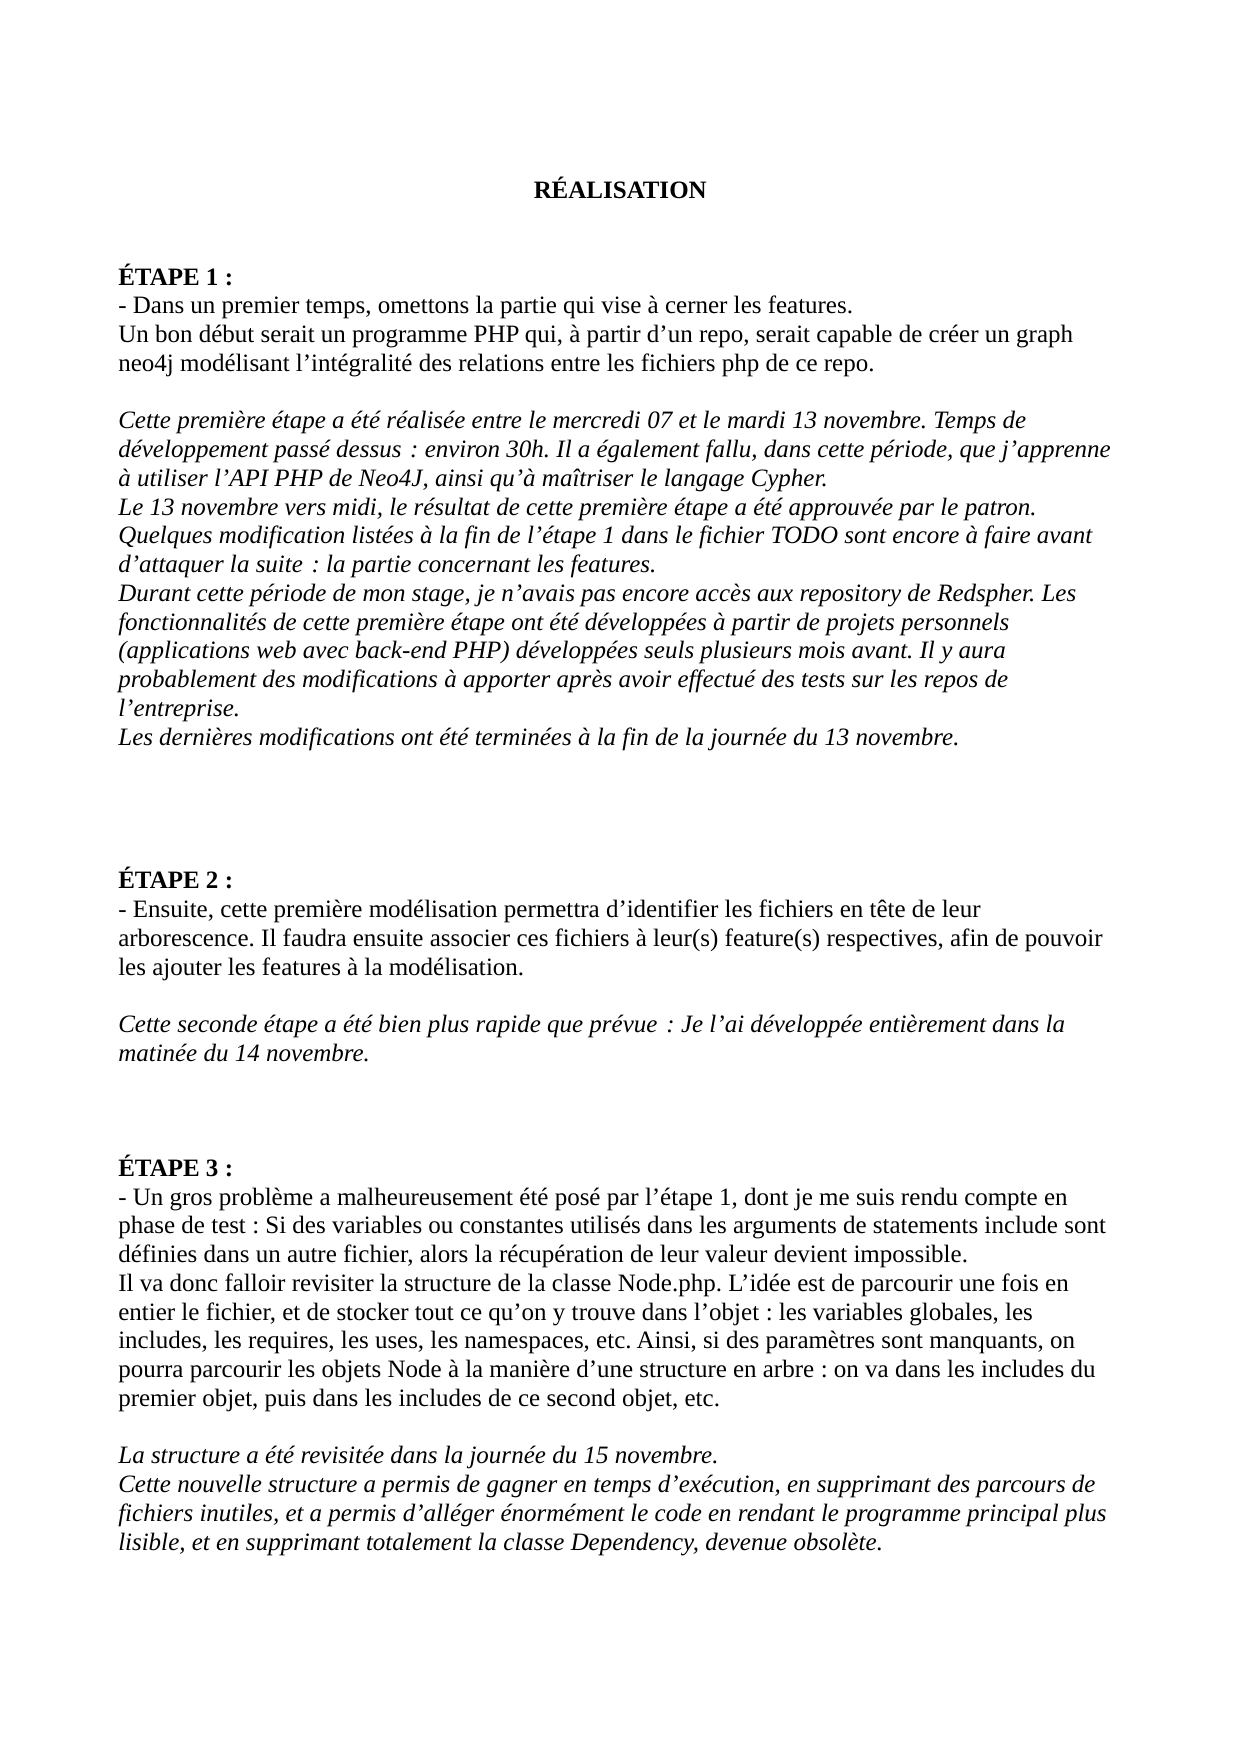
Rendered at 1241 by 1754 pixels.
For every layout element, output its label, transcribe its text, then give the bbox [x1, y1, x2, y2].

text Cette nouvelle structure a permis de gagner en temps d’exécution, en supprimant des parcours de fichiers inutiles, et a permis d’alléger énormément le code en rendant le programme principal plus lisible, et en supprimant totalement la classe Dependency, devenue obsolète. [118, 1469, 1122, 1556]
text ÉTAPE 1 : [118, 262, 1122, 291]
text ÉTAPE 3 : [118, 1153, 1122, 1182]
text Durant cette période de mon stage, je n’avais pas encore accès aux repository de Redspher. Les fonctionnalités de cette première étape ont été développées à partir de projets personnels (applications web avec back-end PHP) développées seuls plusieurs mois avant. Il y aura probablement des modifications à apporter après avoir effectué des tests sur les repos de l’entreprise. [118, 578, 1122, 722]
text - Dans un premier temps, omettons la partie qui vise à cerner les features. [118, 291, 1122, 319]
text La structure a été revisitée dans la journée du 15 novembre. [118, 1441, 1122, 1469]
text Un bon début serait un programme PHP qui, à partir d’un repo, serait capable de créer un graph neo4j modélisant l’intégralité des relations entre les fichiers php de ce repo. [118, 319, 1122, 377]
text Cette seconde étape a été bien plus rapide que prévue : Je l’ai développée entièrement dans la matinée du 14 novembre. [118, 1009, 1122, 1067]
text RÉALISATION [118, 176, 1122, 204]
text Les dernières modifications ont été terminées à la fin de la journée du 13 novembre. [118, 722, 1122, 751]
text Cette première étape a été réalisée entre le mercredi 07 et le mardi 13 novembre. Temps de développement passé dessus : environ 30h. Il a également fallu, dans cette période, que j’apprenne à utiliser l’API PHP de Neo4J, ainsi qu’à maîtriser le langage Cypher. [118, 406, 1122, 492]
text - Un gros problème a malheureusement été posé par l’étape 1, dont je me suis rendu compte en phase de test : Si des variables ou constantes utilisés dans les arguments de statements include sont définies dans un autre fichier, alors la récupération de leur valeur devient impossible. [118, 1182, 1122, 1268]
text ÉTAPE 2 : [118, 866, 1122, 894]
text Il va donc falloir revisiter la structure de la classe Node.php. L’idée est de parcourir une fois en entier le fichier, et de stocker tout ce qu’on y trouve dans l’objet : les variables globales, les includes, les requires, les uses, les namespaces, etc. Ainsi, si des paramètres sont manquants, on pourra parcourir les objets Node à la manière d’une structure en arbre : on va dans les includes du premier objet, puis dans les includes de ce second objet, etc. [118, 1268, 1122, 1412]
text Le 13 novembre vers midi, le résultat de cette première étape a été approuvée par le patron. Quelques modification listées à la fin de l’étape 1 dans le fichier TODO sont encore à faire avant d’attaquer la suite : la partie concernant les features. [118, 492, 1122, 578]
text - Ensuite, cette première modélisation permettra d’identifier les fichiers en tête de leur arborescence. Il faudra ensuite associer ces fichiers à leur(s) feature(s) respectives, afin de pouvoir les ajouter les features à la modélisation. [118, 894, 1122, 981]
